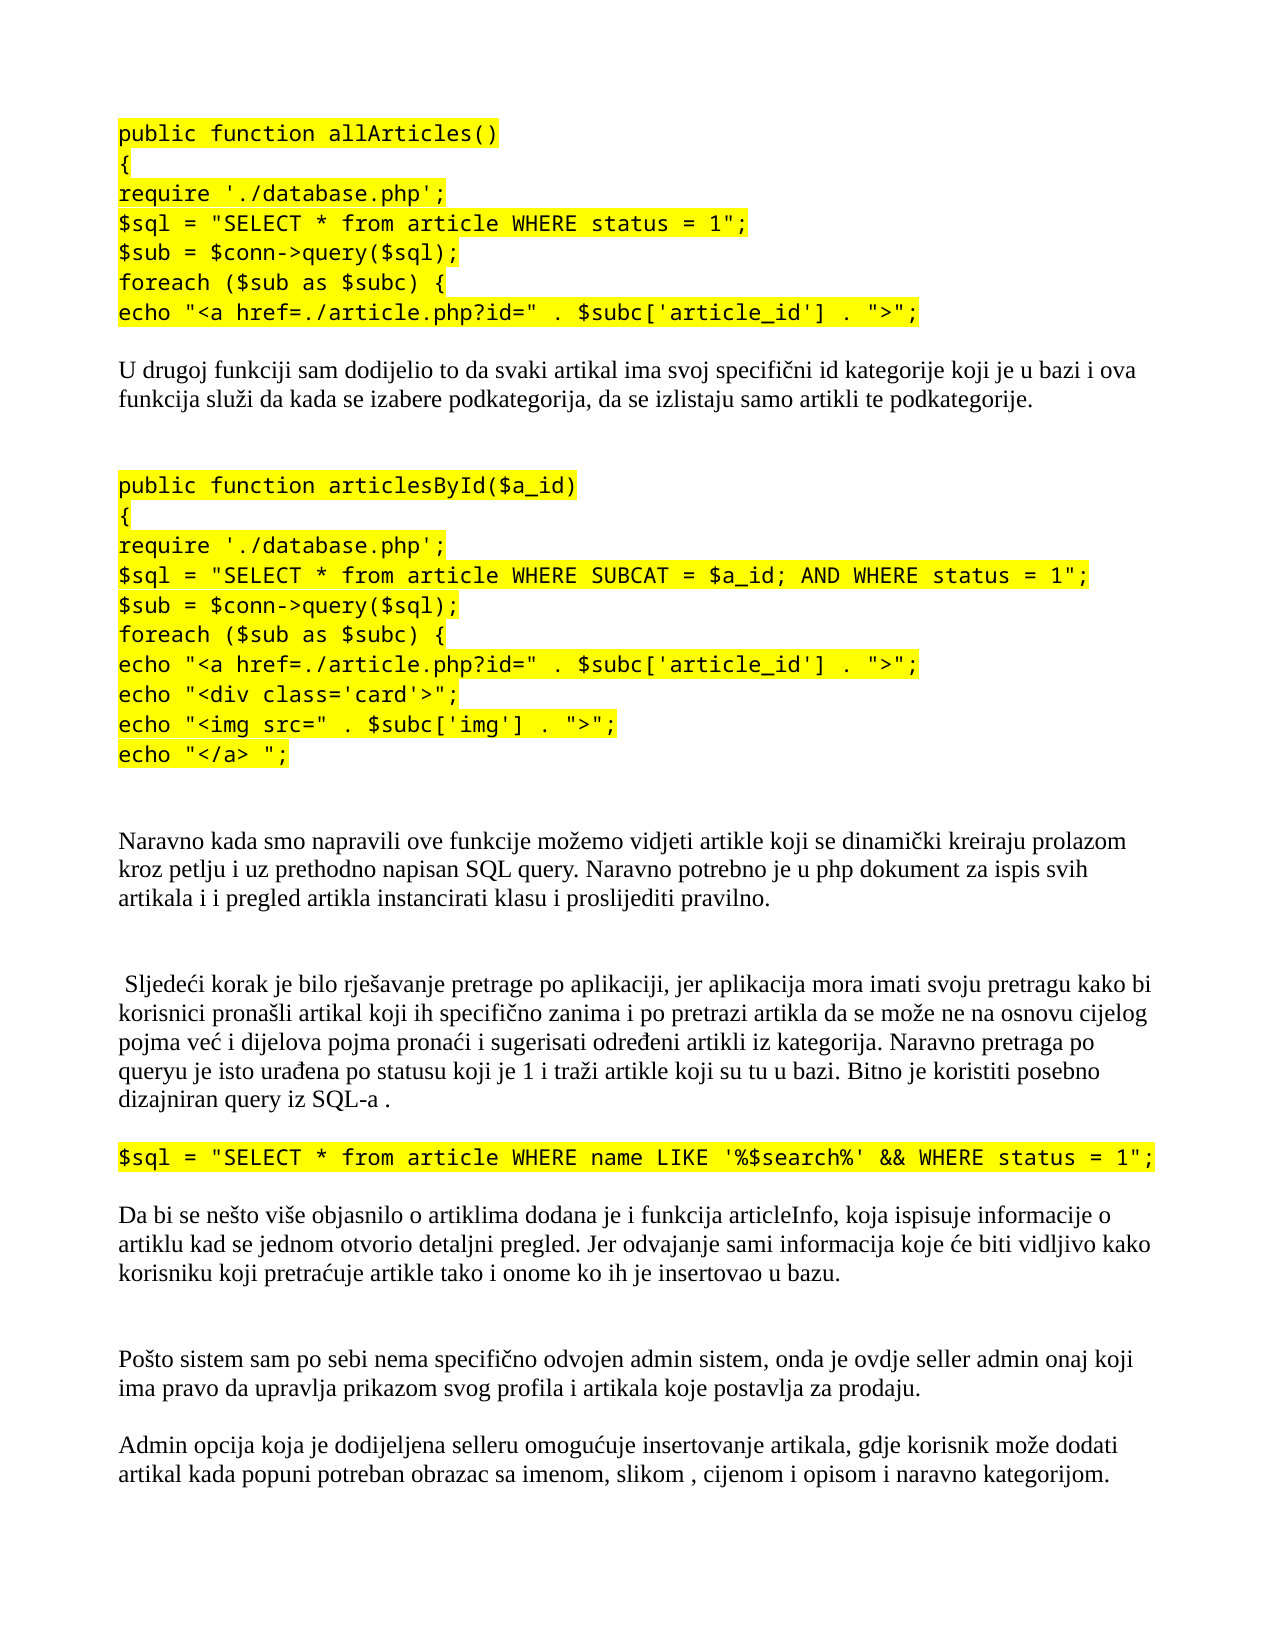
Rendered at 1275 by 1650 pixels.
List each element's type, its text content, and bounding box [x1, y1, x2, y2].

text public function articlesById($a_id) [118, 470, 1157, 500]
text Naravno kada smo napravili ove funkcije možemo vidjeti artikle koji se dinamički kreiraju prolazom kroz petlju i uz prethodno napisan SQL query. Naravno potrebno je u php dokument za ispis svih artikala i i pregled artikla instancirati klasu i proslijediti pravilno. [118, 826, 1157, 912]
text foreach ($sub as $subc) { [118, 267, 1157, 297]
text echo "<a href=./article.php?id=" . $subc['article_id'] . ">"; [118, 649, 1157, 679]
text $sub = $conn->query($sql); [118, 237, 1157, 267]
text echo "<a href=./article.php?id=" . $subc['article_id'] . ">"; [118, 297, 1157, 327]
text { [118, 500, 1157, 530]
text echo "<div class='card'>"; [118, 679, 1157, 709]
text public function allArticles() [118, 118, 1157, 148]
text echo "</a> "; [118, 738, 1157, 768]
text $sub = $conn->query($sql); [118, 589, 1157, 619]
text $sql = "SELECT * from article WHERE name LIKE '%$search%' && WHERE status = 1"; [118, 1142, 1157, 1172]
text echo "<img src=" . $subc['img'] . ">"; [118, 709, 1157, 738]
text Admin opcija koja je dodijeljena selleru omogućuje insertovanje artikala, gdje korisnik može dodati artikal kada popuni potreban obrazac sa imenom, slikom , cijenom i opisom i naravno kategorijom. [118, 1431, 1157, 1488]
text Da bi se nešto više objasnilo o artiklima dodana je i funkcija articleInfo, koja ispisuje informacije o artiklu kad se jednom otvorio detaljni pregled. Jer odvajanje sami informacija koje će biti vidljivo kako korisniku koji pretraćuje artikle tako i onome ko ih je insertovao u bazu. [118, 1201, 1157, 1287]
text foreach ($sub as $subc) { [118, 619, 1157, 649]
text require './database.php'; [118, 178, 1157, 207]
text $sql = "SELECT * from article WHERE status = 1"; [118, 207, 1157, 237]
text Pošto sistem sam po sebi nema specifično odvojen admin sistem, onda je ovdje seller admin onaj koji ima pravo da upravlja prikazom svog profila i artikala koje postavlja za prodaju. [118, 1344, 1157, 1402]
text require './database.php'; [118, 530, 1157, 560]
text { [118, 148, 1157, 178]
text U drugoj funkciji sam dodijelio to da svaki artikal ima svoj specifični id kategorije koji je u bazi i ova funkcija služi da kada se izabere podkategorija, da se izlistaju samo artikli te podkategorije. [118, 355, 1157, 413]
text Sljedeći korak je bilo rješavanje pretrage po aplikaciji, jer aplikacija mora imati svoju pretragu kako bi korisnici pronašli artikal koji ih specifično zanima i po pretrazi artikla da se može ne na osnovu cijelog pojma već i dijelova pojma pronaći i sugerisati određeni artikli iz kategorija. Naravno pretraga po queryu je isto urađena po statusu koji je 1 i traži artikle koji su tu u bazi. Bitno je koristiti posebno dizajniran query iz SQL-a . [118, 969, 1157, 1113]
text $sql = "SELECT * from article WHERE SUBCAT = $a_id; AND WHERE status = 1"; [118, 560, 1157, 589]
